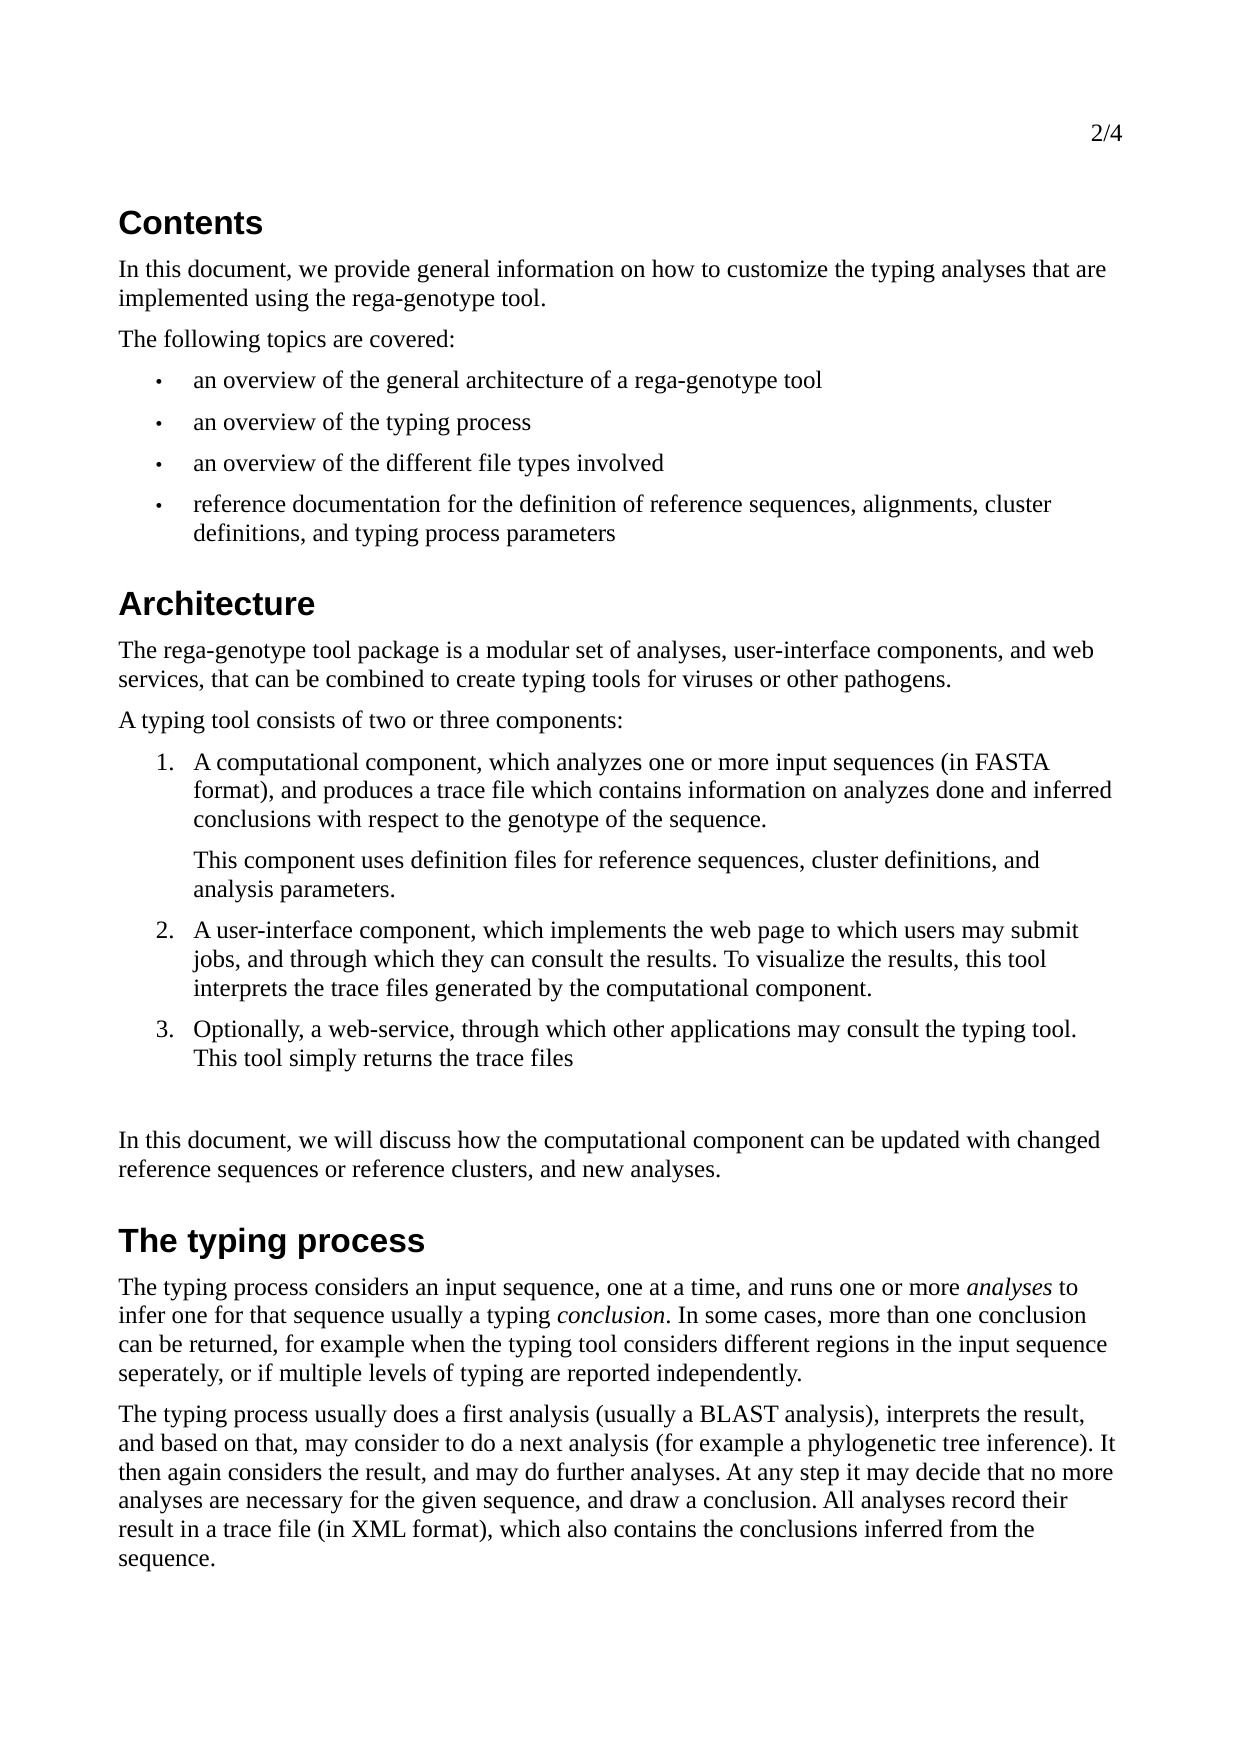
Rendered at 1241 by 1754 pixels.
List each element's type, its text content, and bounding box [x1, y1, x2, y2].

list Optionally, a web-service, through which other applications may consult the typing tool. This tool simply returns the trace files [156, 1014, 1122, 1072]
list an overview of the general architecture of a rega-genotype tool [156, 366, 1122, 394]
subtitle Architecture [118, 584, 1122, 623]
list reference documentation for the definition of reference sequences, alignments, cluster definitions, and typing process parameters [156, 489, 1122, 547]
text The rega-genotype tool package is a modular set of analyses, user-interface components, and web services, that can be combined to create typing tools for viruses or other pathogens. [118, 635, 1122, 693]
list A computational component, which analyzes one or more input sequences (in FASTA format), and produces a trace file which contains information on analyzes done and inferred conclusions with respect to the genotype of the sequence. [156, 747, 1122, 833]
subtitle Contents [118, 203, 1122, 242]
text The typing process usually does a first analysis (usually a BLAST analysis), interprets the result, and based on that, may consider to do a next analysis (for example a phylogenetic tree inference). It then again considers the result, and may do further analyses. At any step it may decide that no more analyses are necessary for the given sequence, and draw a conclusion. All analyses record their result in a trace file (in XML format), which also contains the conclusions inferred from the sequence. [118, 1399, 1122, 1572]
list an overview of the different file types involved [156, 448, 1122, 477]
text The typing process considers an input sequence, one at a time, and runs one or more analyses to infer one for that sequence usually a typing conclusion. In some cases, more than one conclusion can be returned, for example when the typing tool considers different regions in the input sequence seperately, or if multiple levels of typing are reported independently. [118, 1272, 1122, 1387]
text The following topics are covered: [118, 324, 1122, 353]
text A typing tool consists of two or three components: [118, 705, 1122, 734]
list an overview of the typing process [156, 407, 1122, 436]
text In this document, we will discuss how the computational component can be updated with changed reference sequences or reference clusters, and new analyses. [118, 1125, 1122, 1183]
text In this document, we provide general information on how to customize the typing analyses that are implemented using the rega-genotype tool. [118, 254, 1122, 312]
list A user-interface component, which implements the web page to which users may submit jobs, and through which they can consult the results. To visualize the results, this tool interprets the trace files generated by the computational component. [156, 915, 1122, 1002]
subtitle The typing process [118, 1220, 1122, 1259]
list This component uses definition files for reference sequences, cluster definitions, and analysis parameters. [156, 845, 1122, 903]
